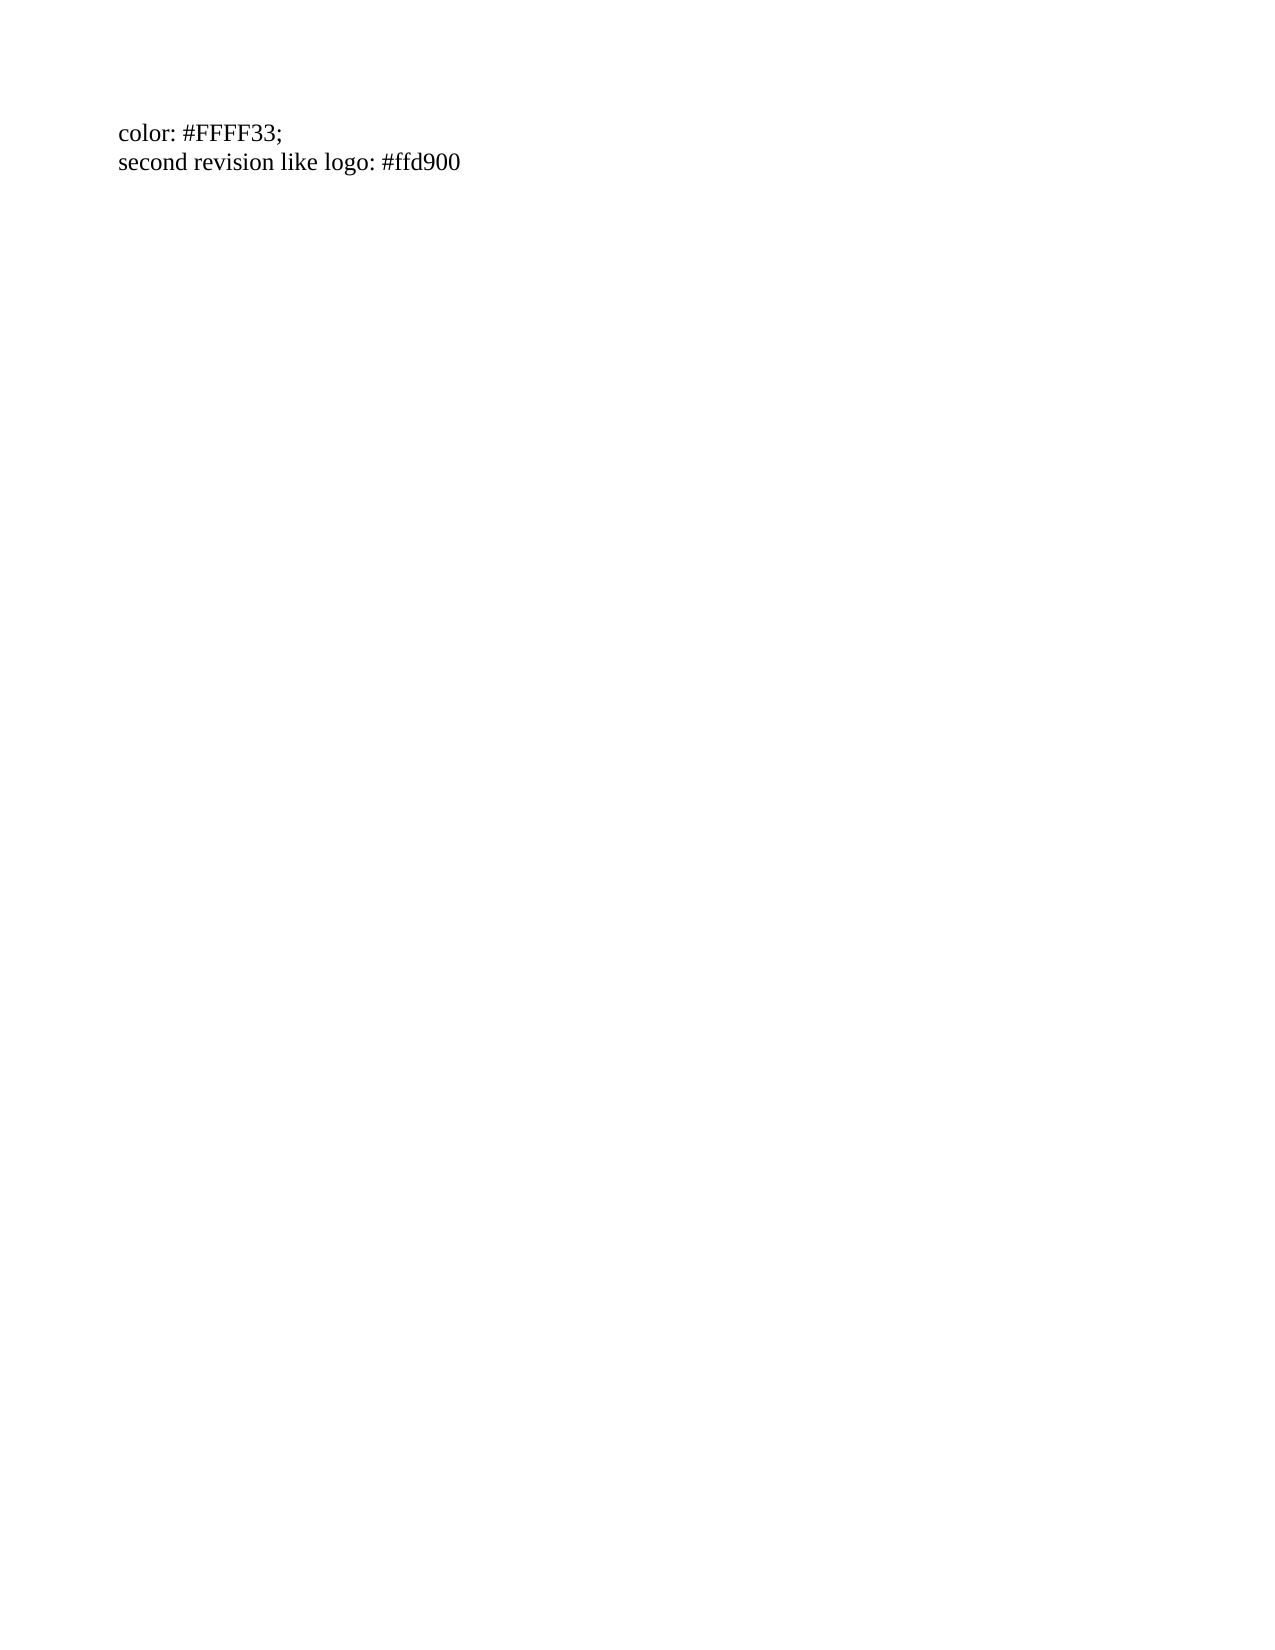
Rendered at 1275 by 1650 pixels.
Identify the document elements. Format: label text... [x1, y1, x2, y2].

text color: #FFFF33; [118, 118, 1157, 147]
text second revision like logo: #ffd900 [118, 147, 1157, 176]
